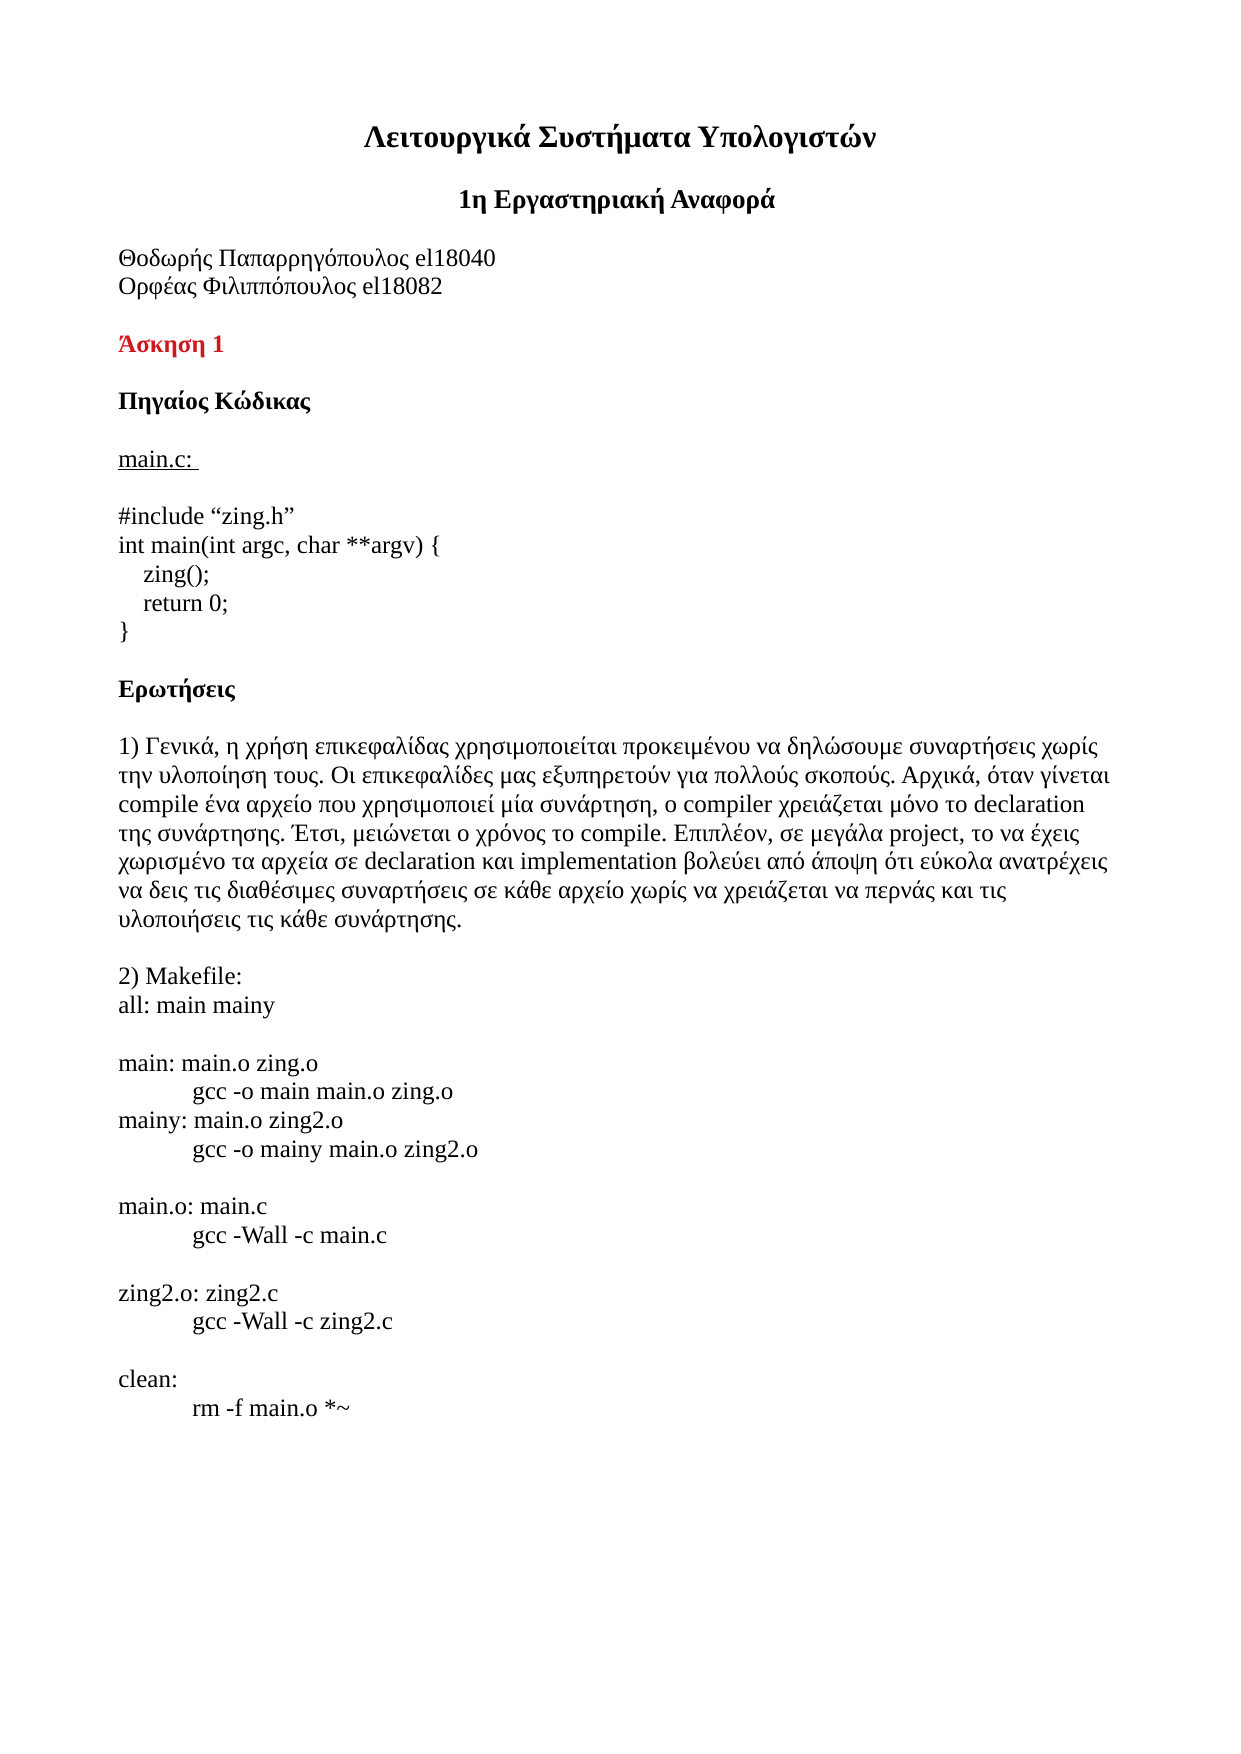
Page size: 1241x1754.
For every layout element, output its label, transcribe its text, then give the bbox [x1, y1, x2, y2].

text Άσκηση 1 [118, 329, 1122, 358]
text Λειτουργικά Συστήματα Υπολογιστών [118, 118, 1122, 154]
text 1η Εργαστηριακή Αναφορά [118, 183, 1122, 214]
text mainy: main.o zing2.o [118, 1105, 1122, 1134]
text zing(); [118, 559, 1122, 588]
text gcc -Wall -c main.c [118, 1220, 1122, 1249]
text 2) Makefile: [118, 961, 1122, 990]
text main.c: [118, 444, 1122, 473]
text return 0; [118, 588, 1122, 616]
text Ερωτήσεις [118, 674, 1122, 703]
text gcc -o mainy main.o zing2.o [118, 1134, 1122, 1163]
text Ορφέας Φιλιππόπουλος el18082 [118, 271, 1122, 300]
text Θοδωρής Παπαρρηγόπουλος el18040 [118, 243, 1122, 271]
text zing2.o: zing2.c [118, 1278, 1122, 1306]
text Πηγαίος Κώδικας [118, 386, 1122, 415]
text clean: [118, 1364, 1122, 1393]
text gcc -Wall -c zing2.c [118, 1306, 1122, 1335]
text } [118, 616, 1122, 645]
text all: main mainy [118, 990, 1122, 1019]
text main.o: main.c [118, 1191, 1122, 1220]
text #include “zing.h” [118, 501, 1122, 530]
text 1) Γενικά, η χρήση επικεφαλίδας χρησιμοποιείται προκειμένου να δηλώσουμε συναρτήσεις χωρίς την υλοποίηση τους. Οι επικεφαλίδες μας εξυπηρετούν για πολλούς σκοπούς. Αρχικά, όταν γίνεται compile ένα αρχείο που χρησιμοποιεί μία συνάρτηση, ο compiler χρειάζεται μόνο το declaration της συνάρτησης. Έτσι, μειώνεται ο χρόνος το compile. Επιπλέον, σε μεγάλα project, το να έχεις χωρισμένο τα αρχεία σε declaration και implementation βολεύει από άποψη ότι εύκολα ανατρέχεις να δεις τις διαθέσιμες συναρτήσεις σε κάθε αρχείο χωρίς να χρειάζεται να περνάς και τις υλοποιήσεις τις κάθε συνάρτησης. [118, 731, 1122, 933]
text main: main.o zing.o [118, 1048, 1122, 1076]
text rm -f main.o *~ [118, 1393, 1122, 1421]
text int main(int argc, char **argv) { [118, 530, 1122, 559]
text gcc -o main main.o zing.o [118, 1076, 1122, 1105]
